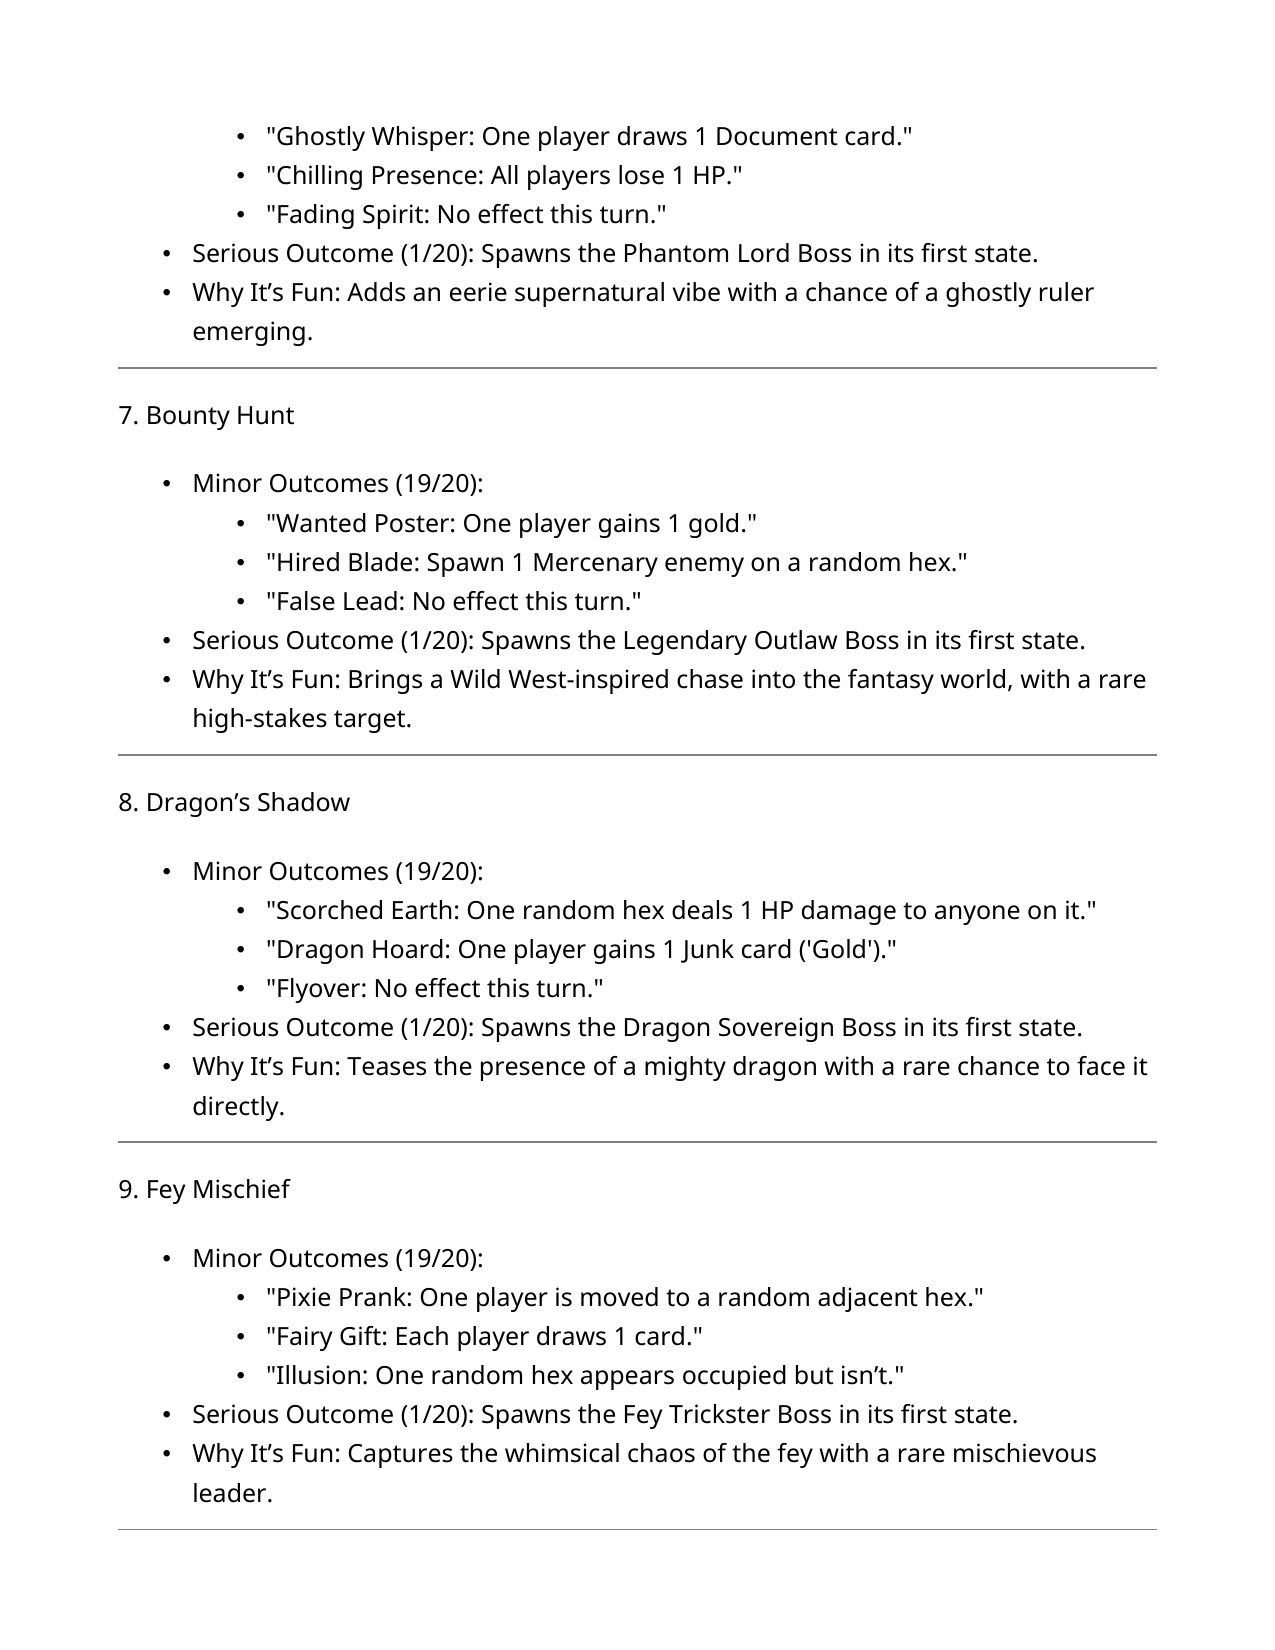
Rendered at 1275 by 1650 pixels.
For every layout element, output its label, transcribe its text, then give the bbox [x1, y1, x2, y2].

list Minor Outcomes (19/20): [162, 466, 1157, 500]
list Serious Outcome (1/20): Spawns the Phantom Lord Boss in its first state. [162, 236, 1157, 270]
list "Fairy Gift: Each player draws 1 card." [236, 1318, 1157, 1353]
text 9. Fey Mischief [118, 1172, 1157, 1206]
list Why It’s Fun: Captures the whimsical chaos of the fey with a rare mischievous leader. [162, 1436, 1157, 1509]
text 8. Dragon’s Shadow [118, 784, 1157, 818]
list Why It’s Fun: Teases the presence of a mighty dragon with a rare chance to face it directly. [162, 1049, 1157, 1122]
list "Pixie Prank: One player is moved to a random adjacent hex." [236, 1279, 1157, 1313]
list Serious Outcome (1/20): Spawns the Legendary Outlaw Boss in its first state. [162, 623, 1157, 657]
list Minor Outcomes (19/20): [162, 1240, 1157, 1274]
list "Ghostly Whisper: One player draws 1 Document card." [236, 118, 1157, 152]
list Serious Outcome (1/20): Spawns the Dragon Sovereign Boss in its first state. [162, 1010, 1157, 1044]
text 7. Bounty Hunt [118, 397, 1157, 431]
list "Scorched Earth: One random hex deals 1 HP damage to anyone on it." [236, 892, 1157, 926]
list Why It’s Fun: Brings a Wild West-inspired chase into the fantasy world, with a rare high-stakes target. [162, 662, 1157, 735]
list "Chilling Presence: All players lose 1 HP." [236, 157, 1157, 191]
list "Illusion: One random hex appears occupied but isn’t." [236, 1358, 1157, 1392]
list "Hired Blade: Spawn 1 Mercenary enemy on a random hex." [236, 544, 1157, 578]
list "False Lead: No effect this turn." [236, 583, 1157, 618]
list Why It’s Fun: Adds an eerie supernatural vibe with a chance of a ghostly ruler emerging. [162, 275, 1157, 348]
list "Dragon Hoard: One player gains 1 Junk card ('Gold')." [236, 931, 1157, 966]
list Minor Outcomes (19/20): [162, 853, 1157, 887]
list "Fading Spirit: No effect this turn." [236, 196, 1157, 231]
list Serious Outcome (1/20): Spawns the Fey Trickster Boss in its first state. [162, 1397, 1157, 1431]
list "Flyover: No effect this turn." [236, 971, 1157, 1005]
list "Wanted Poster: One player gains 1 gold." [236, 505, 1157, 539]
